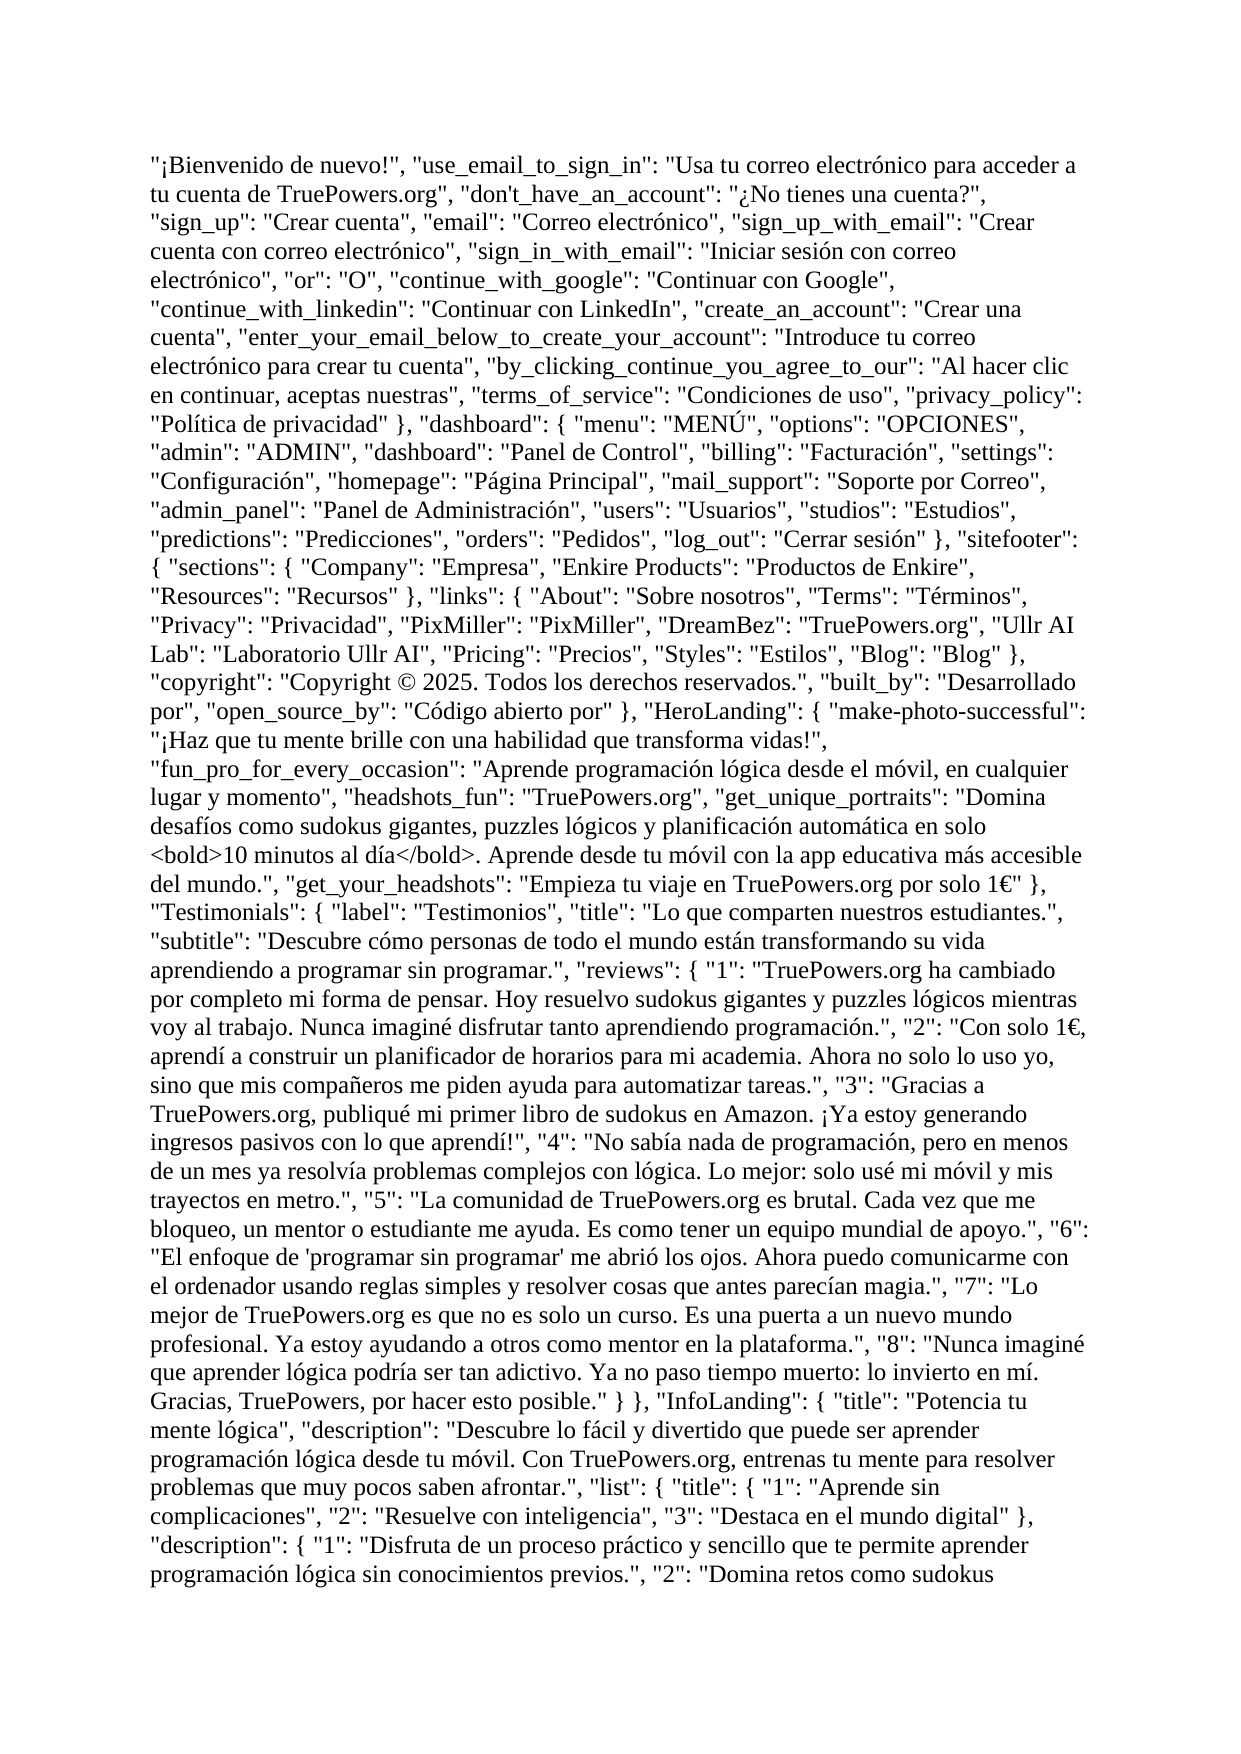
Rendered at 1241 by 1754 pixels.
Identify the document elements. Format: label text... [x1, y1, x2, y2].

text "¡Bienvenido de nuevo!", "use_email_to_sign_in": "Usa tu correo electrónico para acceder a tu cuenta de TruePowers.org", "don't_have_an_account": "¿No tienes una cuenta?", "sign_up": "Crear cuenta", "email": "Correo electrónico", "sign_up_with_email": "Crear cuenta con correo electrónico", "sign_in_with_email": "Iniciar sesión con correo electrónico", "or": "O", "continue_with_google": "Continuar con Google", "continue_with_linkedin": "Continuar con LinkedIn", "create_an_account": "Crear una cuenta", "enter_your_email_below_to_create_your_account": "Introduce tu correo electrónico para crear tu cuenta", "by_clicking_continue_you_agree_to_our": "Al hacer clic en continuar, aceptas nuestras", "terms_of_service": "Condiciones de uso", "privacy_policy": "Política de privacidad" }, "dashboard": { "menu": "MENÚ", "options": "OPCIONES", "admin": "ADMIN", "dashboard": "Panel de Control", "billing": "Facturación", "settings": "Configuración", "homepage": "Página Principal", "mail_support": "Soporte por Correo", "admin_panel": "Panel de Administración", "users": "Usuarios", "studios": "Estudios", "predictions": "Predicciones", "orders": "Pedidos", "log_out": "Cerrar sesión" }, "sitefooter": { "sections": { "Company": "Empresa", "Enkire Products": "Productos de Enkire", "Resources": "Recursos" }, "links": { "About": "Sobre nosotros", "Terms": "Términos", "Privacy": "Privacidad", "PixMiller": "PixMiller", "DreamBez": "TruePowers.org", "Ullr AI Lab": "Laboratorio Ullr AI", "Pricing": "Precios", "Styles": "Estilos", "Blog": "Blog" }, "copyright": "Copyright © 2025. Todos los derechos reservados.", "built_by": "Desarrollado por", "open_source_by": "Código abierto por" }, "HeroLanding": { "make-photo-successful": "¡Haz que tu mente brille con una habilidad que transforma vidas!", "fun_pro_for_every_occasion": "Aprende programación lógica desde el móvil, en cualquier lugar y momento", "headshots_fun": "TruePowers.org", "get_unique_portraits": "Domina desafíos como sudokus gigantes, puzzles lógicos y planificación automática en solo <bold>10 minutos al día</bold>. Aprende desde tu móvil con la app educativa más accesible del mundo.", "get_your_headshots": "Empieza tu viaje en TruePowers.org por solo 1€" }, "Testimonials": { "label": "Testimonios", "title": "Lo que comparten nuestros estudiantes.", "subtitle": "Descubre cómo personas de todo el mundo están transformando su vida aprendiendo a programar sin programar.", "reviews": { "1": "TruePowers.org ha cambiado por completo mi forma de pensar. Hoy resuelvo sudokus gigantes y puzzles lógicos mientras voy al trabajo. Nunca imaginé disfrutar tanto aprendiendo programación.", "2": "Con solo 1€, aprendí a construir un planificador de horarios para mi academia. Ahora no solo lo uso yo, sino que mis compañeros me piden ayuda para automatizar tareas.", "3": "Gracias a TruePowers.org, publiqué mi primer libro de sudokus en Amazon. ¡Ya estoy generando ingresos pasivos con lo que aprendí!", "4": "No sabía nada de programación, pero en menos de un mes ya resolvía problemas complejos con lógica. Lo mejor: solo usé mi móvil y mis trayectos en metro.", "5": "La comunidad de TruePowers.org es brutal. Cada vez que me bloqueo, un mentor o estudiante me ayuda. Es como tener un equipo mundial de apoyo.", "6": "El enfoque de 'programar sin programar' me abrió los ojos. Ahora puedo comunicarme con el ordenador usando reglas simples y resolver cosas que antes parecían magia.", "7": "Lo mejor de TruePowers.org es que no es solo un curso. Es una puerta a un nuevo mundo profesional. Ya estoy ayudando a otros como mentor en la plataforma.", "8": "Nunca imaginé que aprender lógica podría ser tan adictivo. Ya no paso tiempo muerto: lo invierto en mí. Gracias, TruePowers, por hacer esto posible." } }, "InfoLanding": { "title": "Potencia tu mente lógica", "description": "Descubre lo fácil y divertido que puede ser aprender programación lógica desde tu móvil. Con TruePowers.org, entrenas tu mente para resolver problemas que muy pocos saben afrontar.", "list": { "title": { "1": "Aprende sin complicaciones", "2": "Resuelve con inteligencia", "3": "Destaca en el mundo digital" }, "description": { "1": "Disfruta de un proceso práctico y sencillo que te permite aprender programación lógica sin conocimientos previos.", "2": "Domina retos como sudokus [150, 150, 1090, 1587]
